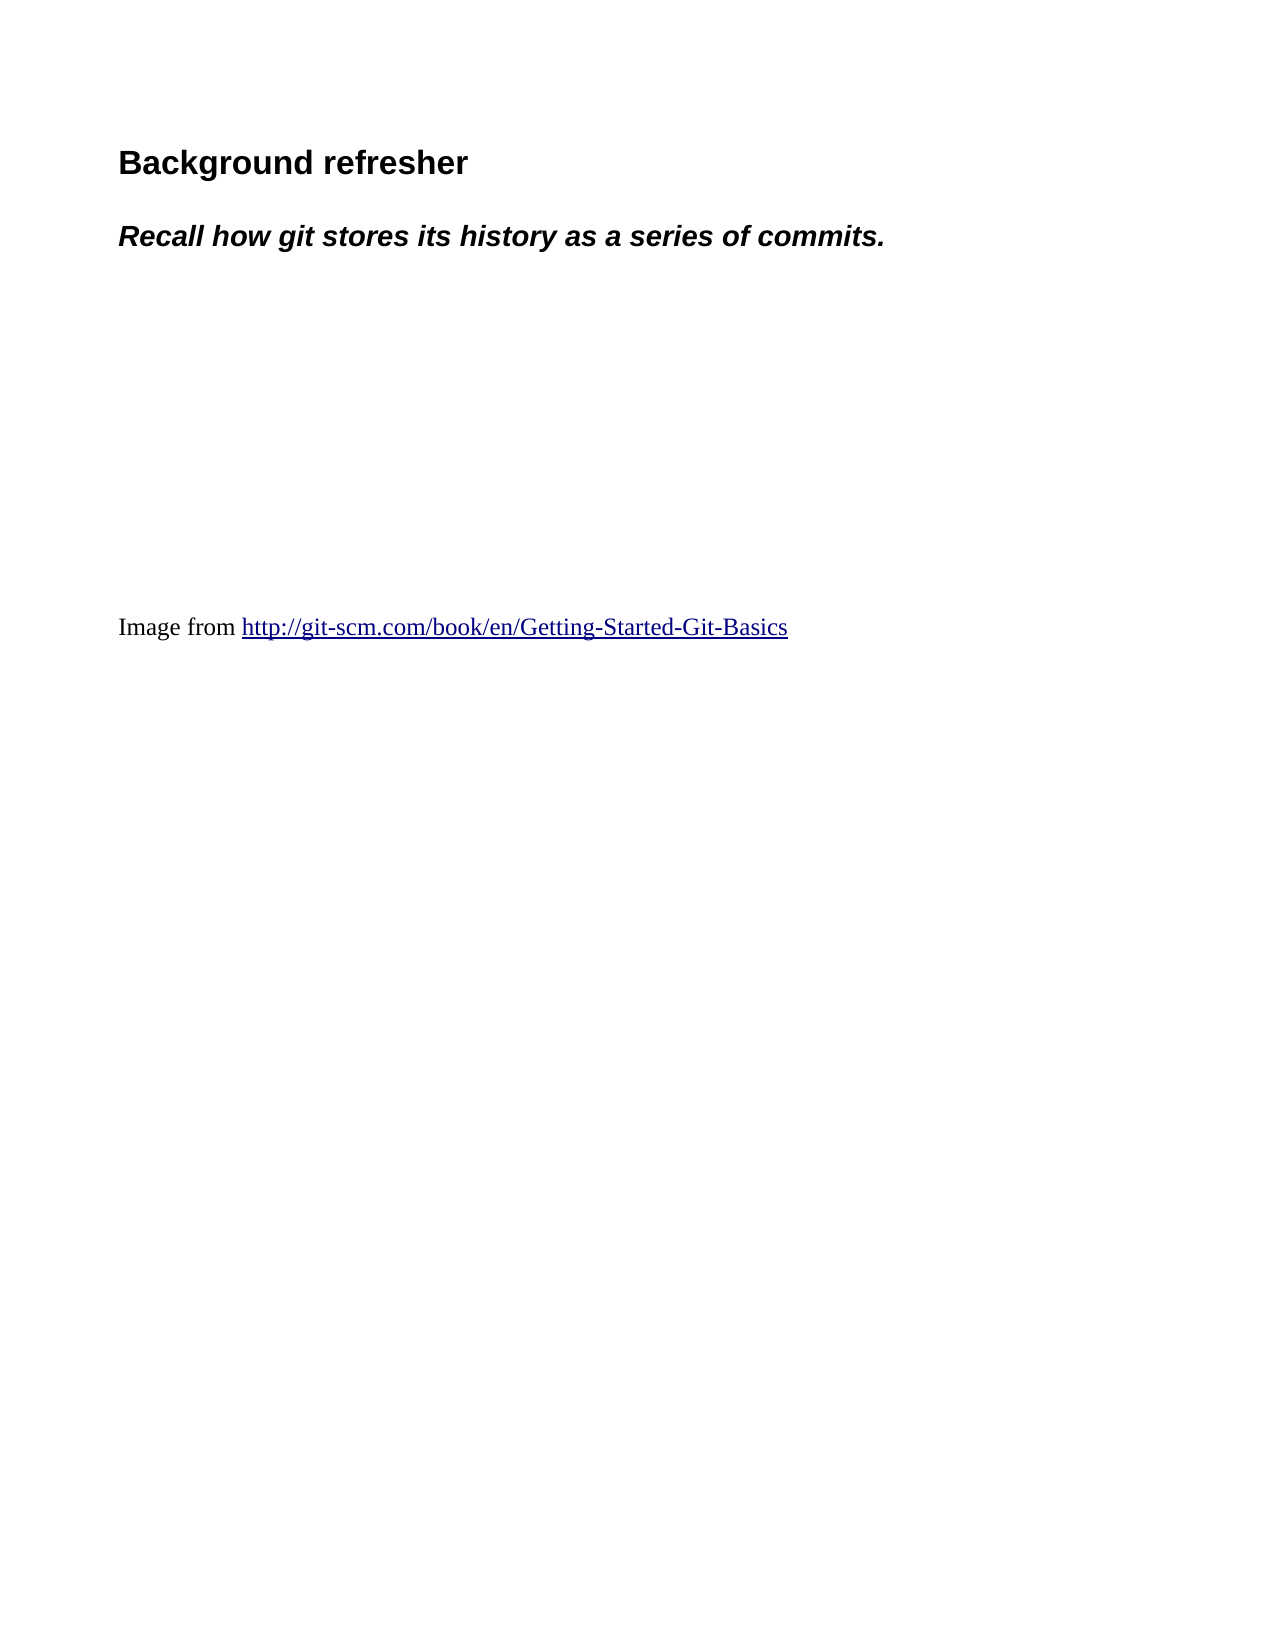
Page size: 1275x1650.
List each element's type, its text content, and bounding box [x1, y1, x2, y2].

subtitle Recall how git stores its history as a series of commits. [118, 219, 1157, 253]
text Image from http://git-scm.com/book/en/Getting-Started-Git-Basics [118, 612, 1157, 641]
subtitle Background refresher [118, 143, 1157, 182]
